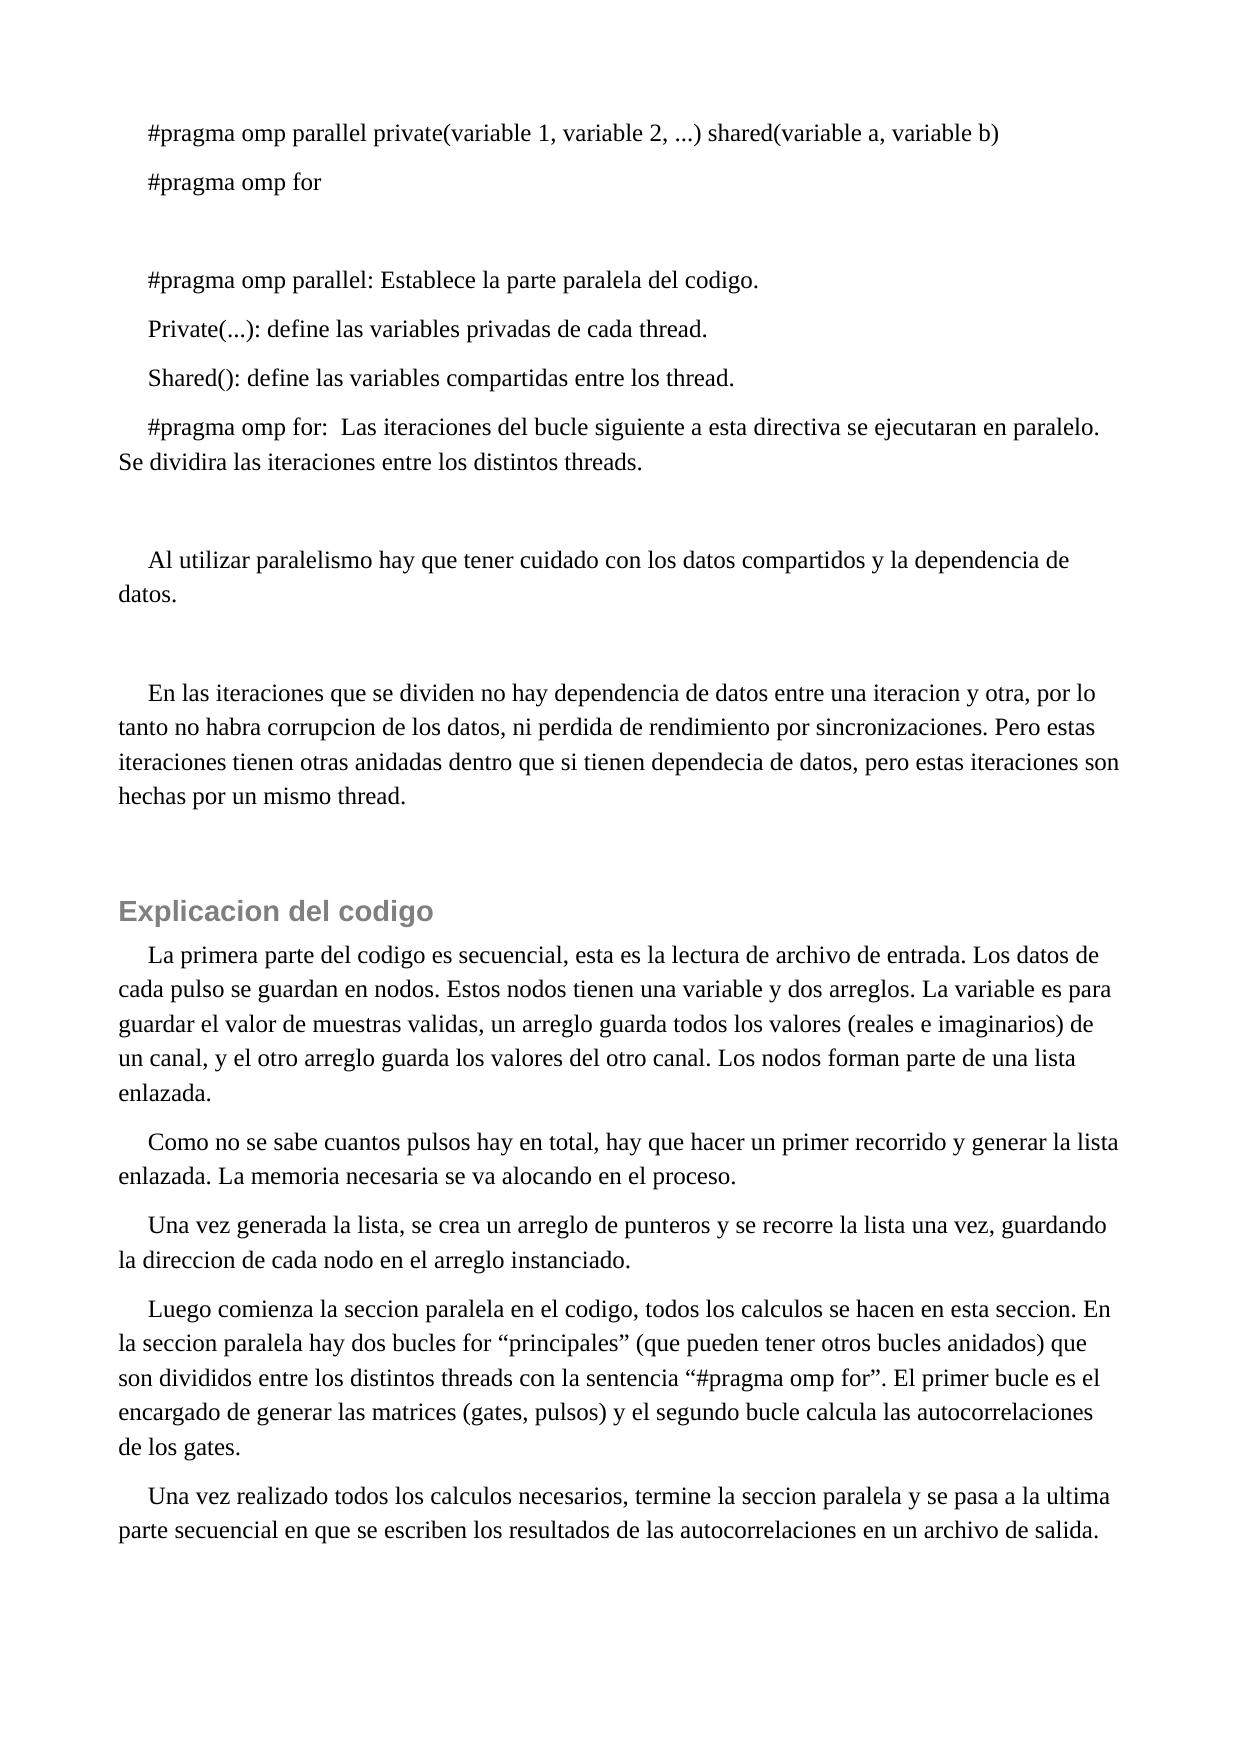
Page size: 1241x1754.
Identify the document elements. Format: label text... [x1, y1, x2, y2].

text Una vez realizado todos los calculos necesarios, termine la seccion paralela y se pasa a la ultima parte secuencial en que se escriben los resultados de las autocorrelaciones en un archivo de salida. [118, 1481, 1122, 1544]
text #pragma omp parallel private(variable 1, variable 2, ...) shared(variable a, variable b) [118, 118, 1122, 147]
text La primera parte del codigo es secuencial, esta es la lectura de archivo de entrada. Los datos de cada pulso se guardan en nodos. Estos nodos tienen una variable y dos arreglos. La variable es para guardar el valor de muestras validas, un arreglo guarda todos los valores (reales e imaginarios) de un canal, y el otro arreglo guarda los valores del otro canal. Los nodos forman parte de una lista enlazada. [118, 940, 1122, 1107]
text Private(...): define las variables privadas de cada thread. [118, 314, 1122, 343]
text #pragma omp for [118, 167, 1122, 196]
text #pragma omp parallel: Establece la parte paralela del codigo. [118, 265, 1122, 294]
text Como no se sabe cuantos pulsos hay en total, hay que hacer un primer recorrido y generar la lista enlazada. La memoria necesaria se va alocando en el proceso. [118, 1127, 1122, 1190]
text Al utilizar paralelismo hay que tener cuidado con los datos compartidos y la dependencia de datos. [118, 545, 1122, 608]
text Shared(): define las variables compartidas entre los thread. [118, 363, 1122, 392]
text Luego comienza la seccion paralela en el codigo, todos los calculos se hacen en esta seccion. En la seccion paralela hay dos bucles for “principales” (que pueden tener otros bucles anidados) que son divididos entre los distintos threads con la sentencia “#pragma omp for”. El primer bucle es el encargado de generar las matrices (gates, pulsos) y el segundo bucle calcula las autocorrelaciones de los gates. [118, 1294, 1122, 1461]
subtitle Explicacion del codigo [118, 894, 1122, 927]
text Una vez generada la lista, se crea un arreglo de punteros y se recorre la lista una vez, guardando la direccion de cada nodo en el arreglo instanciado. [118, 1210, 1122, 1274]
text #pragma omp for: Las iteraciones del bucle siguiente a esta directiva se ejecutaran en paralelo. Se dividira las iteraciones entre los distintos threads. [118, 412, 1122, 476]
text En las iteraciones que se dividen no hay dependencia de datos entre una iteracion y otra, por lo tanto no habra corrupcion de los datos, ni perdida de rendimiento por sincronizaciones. Pero estas iteraciones tienen otras anidadas dentro que si tienen dependecia de datos, pero estas iteraciones son hechas por un mismo thread. [118, 678, 1122, 810]
